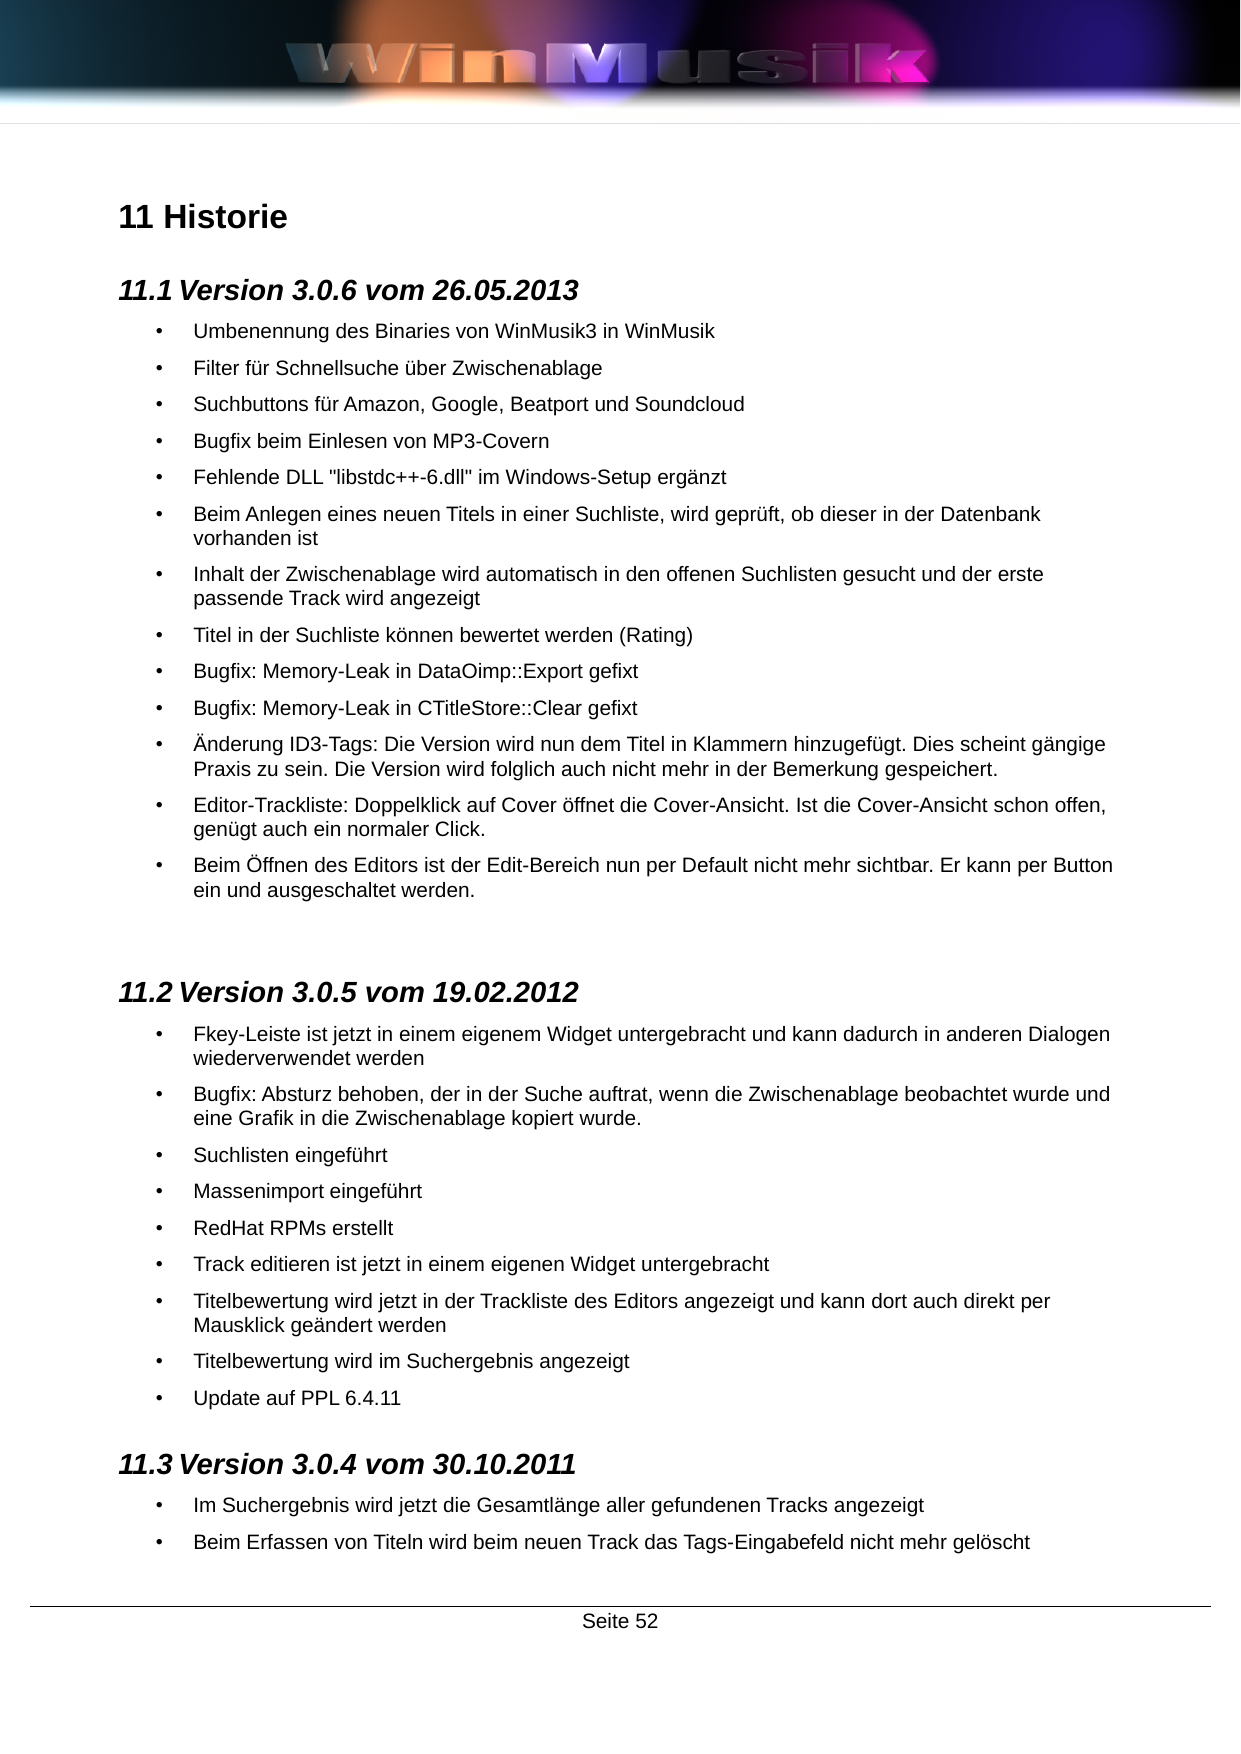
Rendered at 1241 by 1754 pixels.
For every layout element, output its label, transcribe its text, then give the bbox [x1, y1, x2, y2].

list RedHat RPMs erstellt [156, 1216, 1122, 1239]
list Titelbewertung wird im Suchergebnis angezeigt [156, 1349, 1122, 1373]
list Beim Öffnen des Editors ist der Edit-Bereich nun per Default nicht mehr sichtbar. Er kann per Button ein und ausgeschaltet werden. [156, 853, 1122, 901]
list Suchlisten eingeführt [156, 1142, 1122, 1166]
list Umbenennung des Binaries von WinMusik3 in WinMusik [156, 319, 1122, 343]
list Inhalt der Zwischenablage wird automatisch in den offenen Suchlisten gesucht und der erste passende Track wird angezeigt [156, 562, 1122, 610]
list Bugfix: Memory-Leak in CTitleStore::Clear gefixt [156, 696, 1122, 720]
subtitle Version 3.0.4 vom 30.10.2011 [118, 1447, 1122, 1481]
list Beim Anlegen eines neuen Titels in einer Suchliste, wird geprüft, ob dieser in der Datenbank vorhanden ist [156, 502, 1122, 549]
list Bugfix: Absturz behoben, der in der Suche auftrat, wenn die Zwischenablage beobachtet wurde und eine Grafik in die Zwischenablage kopiert wurde. [156, 1082, 1122, 1130]
list Im Suchergebnis wird jetzt die Gesamtlänge aller gefundenen Tracks angezeigt [156, 1493, 1122, 1517]
list Track editieren ist jetzt in einem eigenen Widget untergebracht [156, 1252, 1122, 1276]
list Suchbuttons für Amazon, Google, Beatport und Soundcloud [156, 392, 1122, 416]
list Editor-Trackliste: Doppelklick auf Cover öffnet die Cover-Ansicht. Ist die Cover-Ansicht schon offen, genügt auch ein normaler Click. [156, 793, 1122, 841]
list Titelbewertung wird jetzt in der Trackliste des Editors angezeigt und kann dort auch direkt per Mausklick geändert werden [156, 1289, 1122, 1337]
list Fehlende DLL "libstdc++-6.dll" im Windows-Setup ergänzt [156, 465, 1122, 489]
list Änderung ID3-Tags: Die Version wird nun dem Titel in Klammern hinzugefügt. Dies scheint gängige Praxis zu sein. Die Version wird folglich auch nicht mehr in der Bemerkung gespeichert. [156, 732, 1122, 780]
subtitle Historie [118, 197, 1122, 235]
list Filter für Schnellsuche über Zwischenablage [156, 355, 1122, 379]
subtitle Version 3.0.6 vom 26.05.2013 [118, 273, 1122, 306]
list Bugfix: Memory-Leak in DataOimp::Export gefixt [156, 659, 1122, 683]
list Bugfix beim Einlesen von MP3-Covern [156, 428, 1122, 452]
subtitle Version 3.0.5 vom 19.02.2012 [118, 975, 1122, 1009]
list Titel in der Suchliste können bewertet werden (Rating) [156, 623, 1122, 647]
list Fkey-Leiste ist jetzt in einem eigenem Widget untergebracht und kann dadurch in anderen Dialogen wiederverwendet werden [156, 1021, 1122, 1069]
list Massenimport eingeführt [156, 1179, 1122, 1203]
list Beim Erfassen von Titeln wird beim neuen Track das Tags-Eingabefeld nicht mehr gelöscht [156, 1530, 1122, 1554]
list Update auf PPL 6.4.11 [156, 1386, 1122, 1410]
